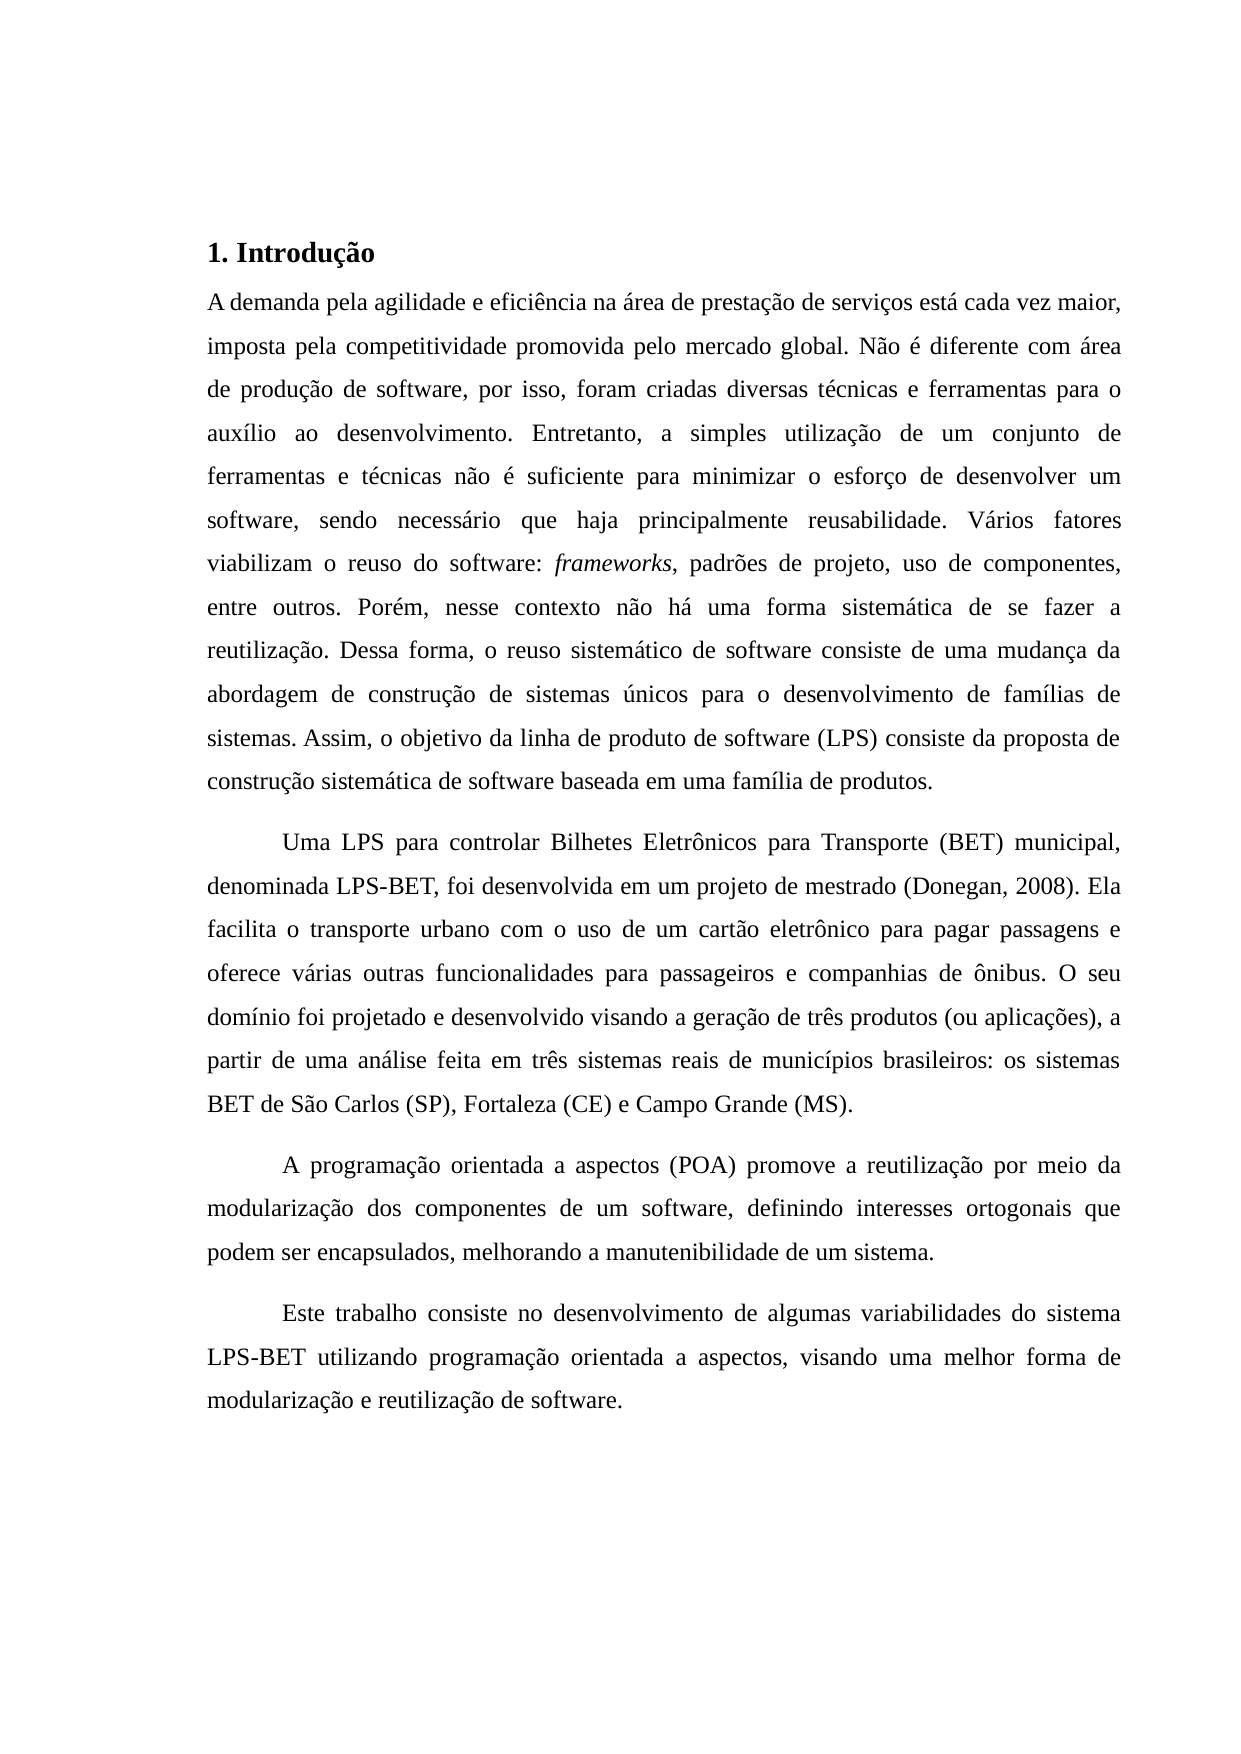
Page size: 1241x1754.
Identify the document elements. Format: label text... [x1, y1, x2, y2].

text Uma LPS para controlar Bilhetes Eletrônicos para Transporte (BET) municipal, denominada LPS-BET, foi desenvolvida em um projeto de mestrado (Donegan, 2008). Ela facilita o transporte urbano com o uso de um cartão eletrônico para pagar passagens e oferece várias outras funcionalidades para passageiros e companhias de ônibus. O seu domínio foi projetado e desenvolvido visando a geração de três produtos (ou aplicações), a partir de uma análise feita em três sistemas reais de municípios brasileiros: os sistemas BET de São Carlos (SP), Fortaleza (CE) e Campo Grande (MS). [207, 827, 1122, 1118]
text A demanda pela agilidade e eficiência na área de prestação de serviços está cada vez maior, imposta pela competitividade promovida pelo mercado global. Não é diferente com área de produção de software, por isso, foram criadas diversas técnicas e ferramentas para o auxílio ao desenvolvimento. Entretanto, a simples utilização de um conjunto de ferramentas e técnicas não é suficiente para minimizar o esforço de desenvolver um software, sendo necessário que haja principalmente reusabilidade. Vários fatores viabilizam o reuso do software: frameworks, padrões de projeto, uso de componentes, entre outros. Porém, nesse contexto não há uma forma sistemática de se fazer a reutilização. Dessa forma, o reuso sistemático de software consiste de uma mudança da abordagem de construção de sistemas únicos para o desenvolvimento de famílias de sistemas. Assim, o objetivo da linha de produto de software (LPS) consiste da proposta de construção sistemática de software baseada em uma família de produtos. [207, 287, 1122, 795]
text Este trabalho consiste no desenvolvimento de algumas variabilidades do sistema LPS-BET utilizando programação orientada a aspectos, visando uma melhor forma de modularização e reutilização de software. [207, 1298, 1122, 1414]
text A programação orientada a aspectos (POA) promove a reutilização por meio da modularização dos componentes de um software, definindo interesses ortogonais que podem ser encapsulados, melhorando a manutenibilidade de um sistema. [207, 1150, 1122, 1266]
text 1. Introdução [207, 236, 1122, 269]
